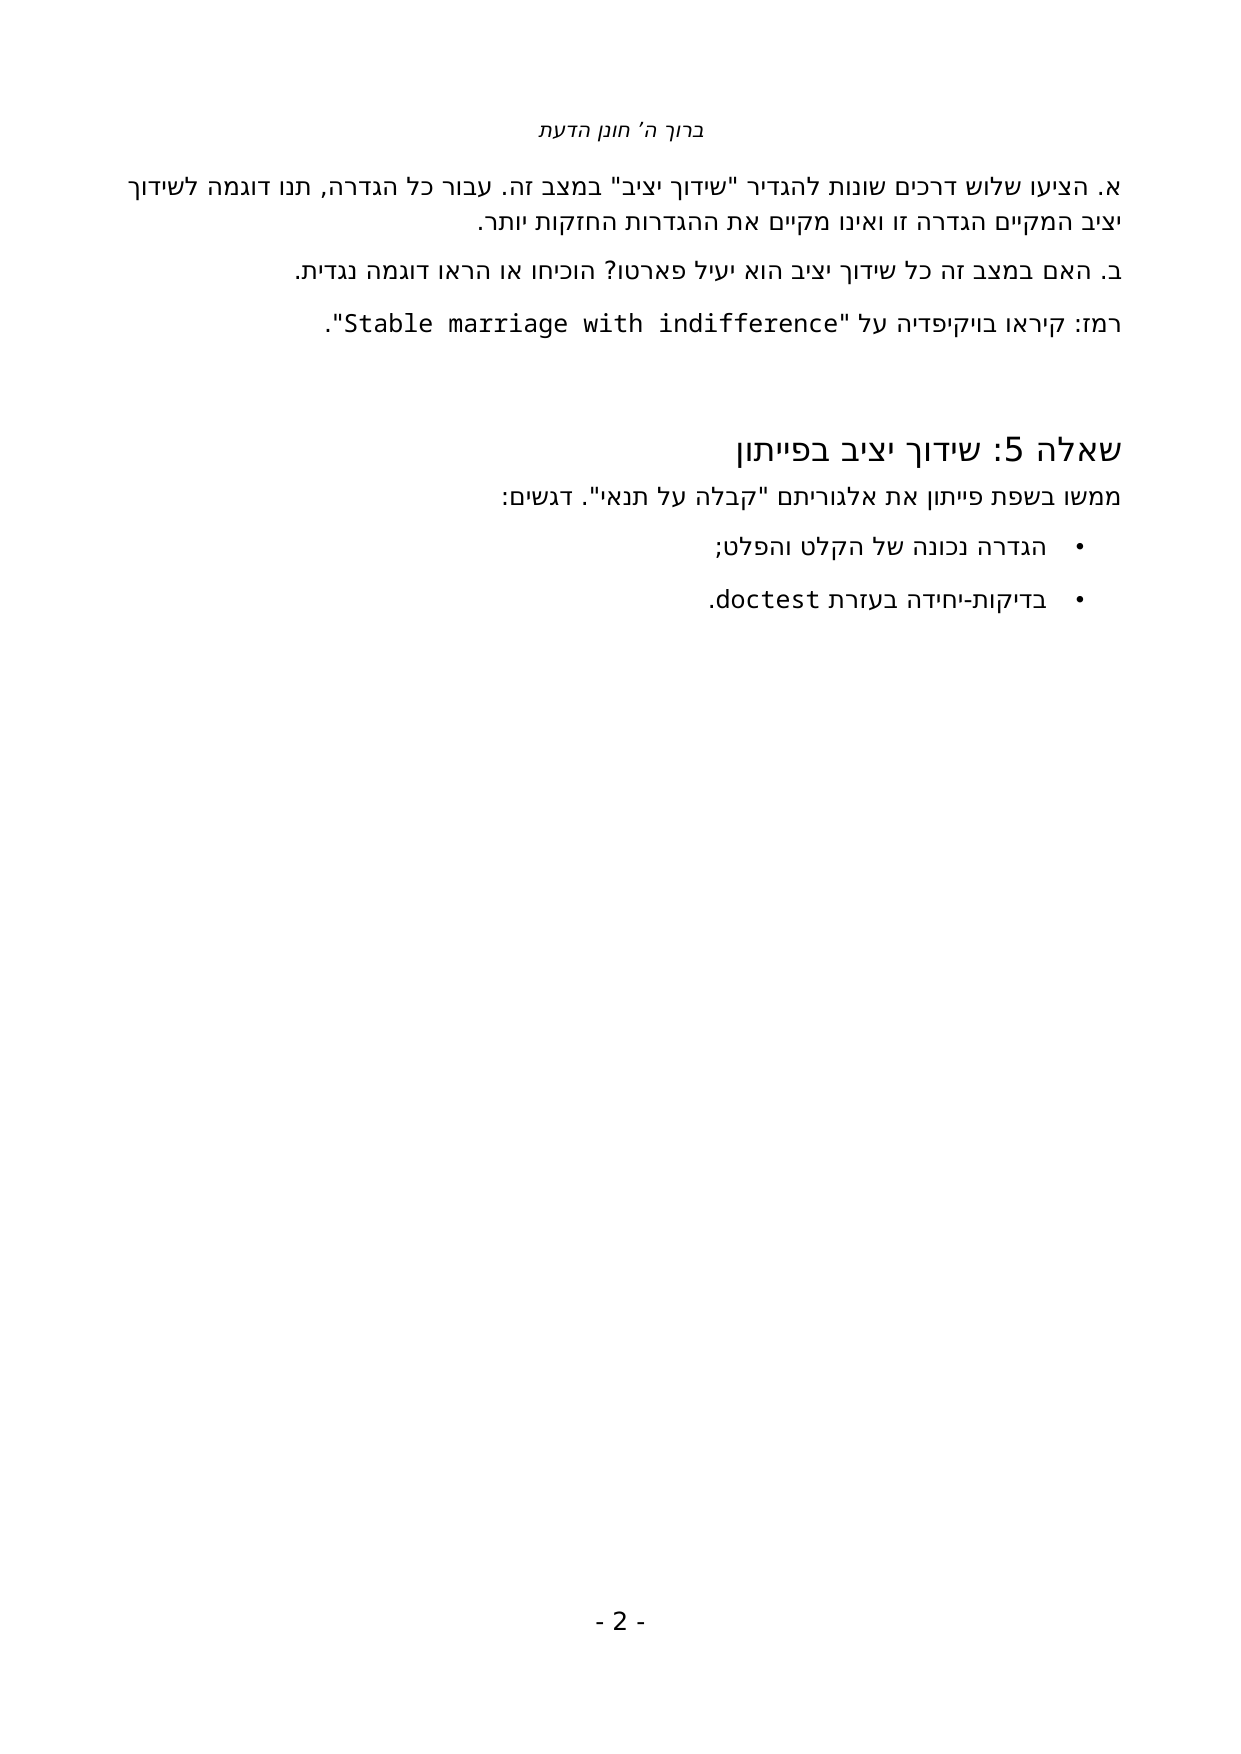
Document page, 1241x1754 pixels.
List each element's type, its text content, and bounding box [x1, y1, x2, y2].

subtitle שאלה 5: שידוך יציב בפייתון [118, 431, 1122, 470]
text ממשו בשפת פייתון את אלגוריתם "קבלה על תנאי". דגשים: [118, 482, 1122, 511]
text א. הציעו שלוש דרכים שונות להגדיר "שידוך יציב" במצב זה. עבור כל הגדרה, תנו דוגמה לשידוך יציב המקיים הגדרה זו ואינו מקיים את ההגדרות החזקות יותר. [118, 172, 1122, 236]
list הגדרה נכונה של הקלט והפלט; [118, 532, 1084, 561]
list בדיקות-יחידה בעזרת doctest. [118, 581, 1084, 616]
text ב. האם במצב זה כל שידוך יציב הוא יעיל פארטו? הוכיחו או הראו דוגמה נגדית. [118, 256, 1122, 286]
text רמז: קיראו בויקיפדיה על "Stable marriage with indifference". [118, 306, 1122, 340]
